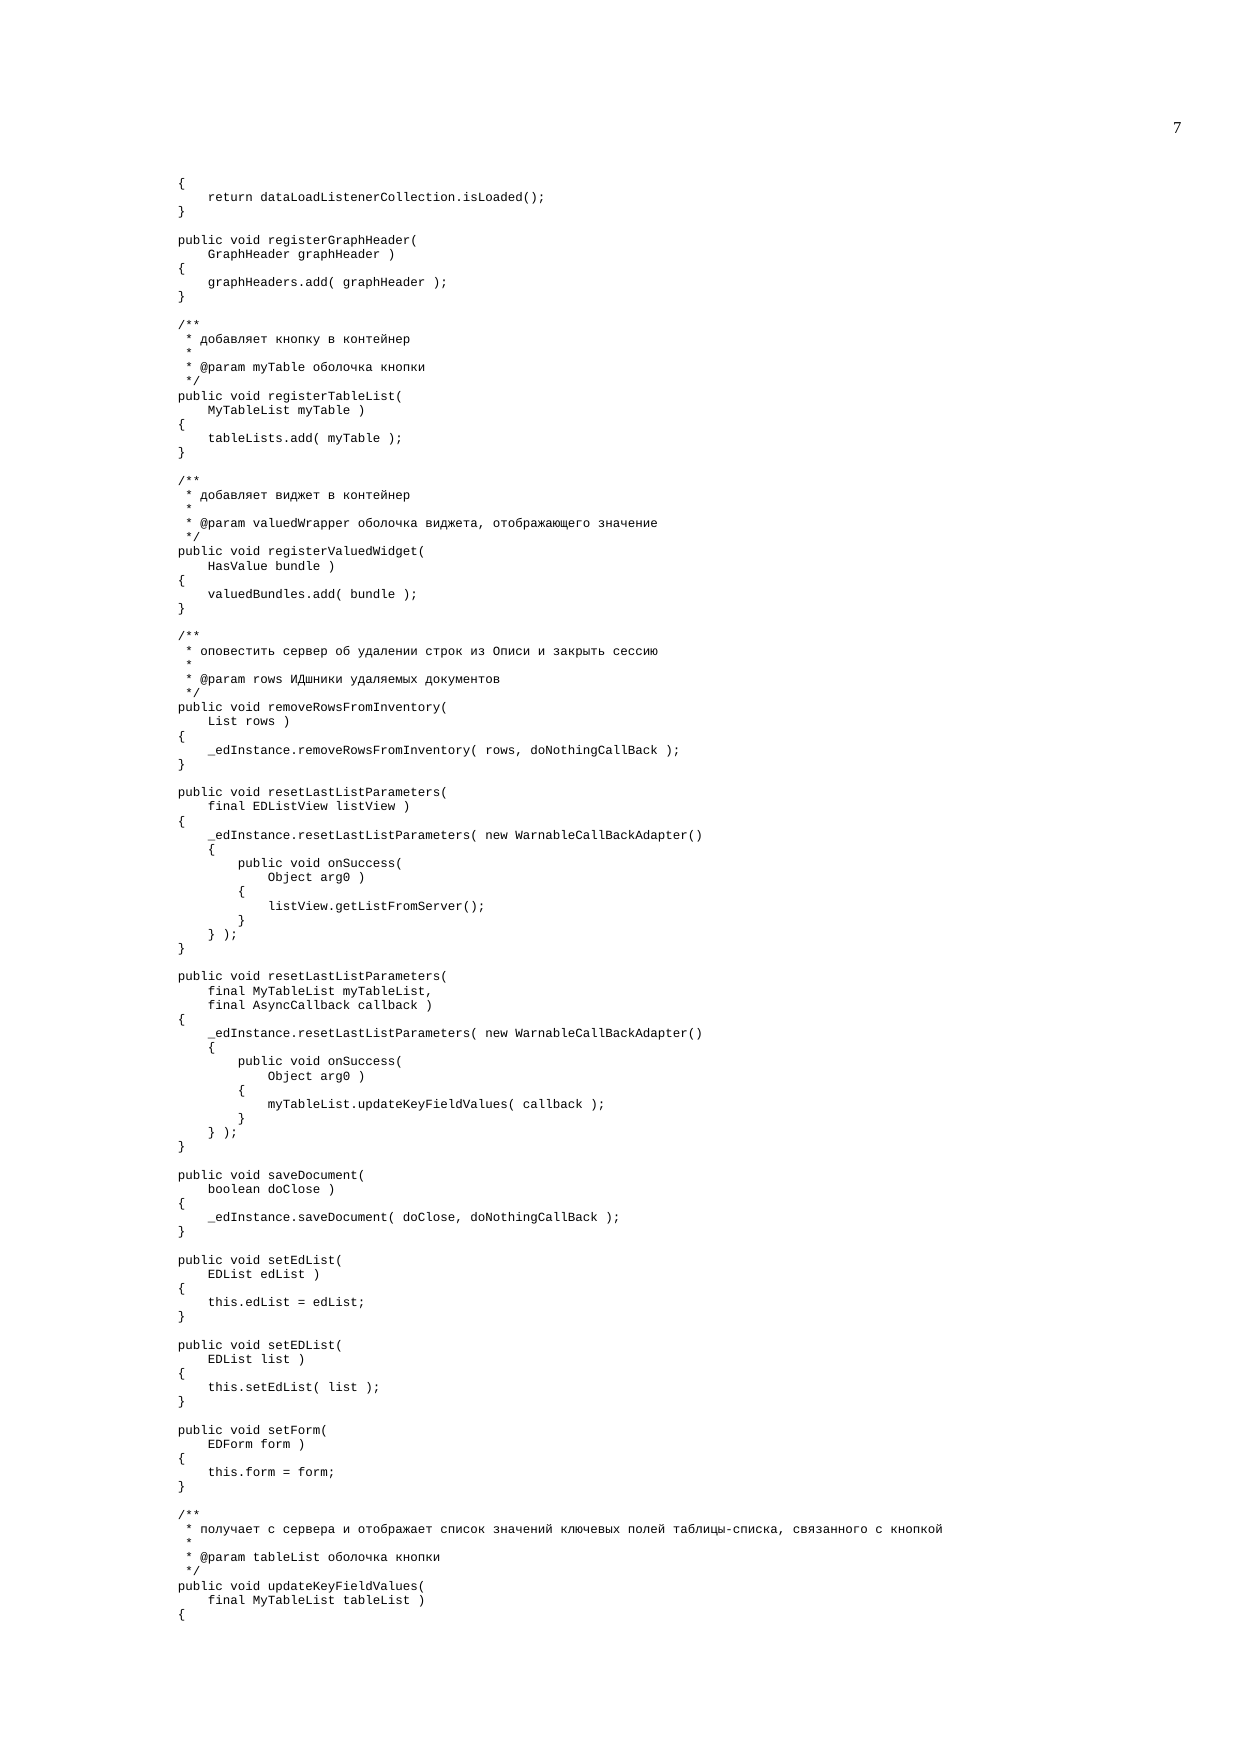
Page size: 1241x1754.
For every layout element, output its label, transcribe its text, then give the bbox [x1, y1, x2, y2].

text { [148, 1282, 1181, 1296]
text final MyTableList tableList ) [148, 1594, 1181, 1608]
text } [148, 446, 1181, 460]
text public void removeRowsFromInventory( [148, 701, 1181, 715]
text */ [148, 687, 1181, 701]
text Object arg0 ) [148, 1069, 1181, 1084]
text } [148, 1480, 1181, 1494]
text { [148, 1367, 1181, 1381]
text EDList edList ) [148, 1268, 1181, 1282]
text { [148, 843, 1181, 857]
text } [148, 914, 1181, 928]
text * @param valuedWrapper оболочка виджета, отображающего значение [148, 517, 1181, 531]
text */ [148, 1565, 1181, 1579]
text } [148, 942, 1181, 956]
text this.form = form; [148, 1466, 1181, 1480]
text { [148, 574, 1181, 588]
text public void setEDList( [148, 1339, 1181, 1353]
text _edInstance.saveDocument( doClose, doNothingCallBack ); [148, 1211, 1181, 1225]
text final AsyncCallback callback ) [148, 999, 1181, 1013]
text EDForm form ) [148, 1438, 1181, 1452]
text * @param tableList оболочка кнопки [148, 1551, 1181, 1565]
text listView.getListFromServer(); [148, 899, 1181, 914]
text * оповестить сервер об удалении строк из Описи и закрыть сессию [148, 644, 1181, 659]
text /** [148, 319, 1181, 333]
text { [148, 177, 1181, 191]
text * @param myTable оболочка кнопки [148, 361, 1181, 375]
text this.edList = edList; [148, 1296, 1181, 1310]
text } [148, 602, 1181, 616]
text EDList list ) [148, 1353, 1181, 1367]
text final MyTableList myTableList, [148, 984, 1181, 999]
text { [148, 1197, 1181, 1211]
text _edInstance.resetLastListParameters( new WarnableCallBackAdapter() [148, 1027, 1181, 1041]
text boolean doClose ) [148, 1183, 1181, 1197]
text } ); [148, 1126, 1181, 1140]
text } [148, 758, 1181, 772]
text * [148, 503, 1181, 517]
text { [148, 1013, 1181, 1027]
text { [148, 1041, 1181, 1055]
text public void onSuccess( [148, 1055, 1181, 1069]
text } [148, 1395, 1181, 1409]
text } [148, 1140, 1181, 1154]
text { [148, 814, 1181, 829]
text { [148, 1608, 1181, 1622]
text { [148, 729, 1181, 744]
text GraphHeader graphHeader ) [148, 248, 1181, 262]
text */ [148, 375, 1181, 389]
text return dataLoadListenerCollection.isLoaded(); [148, 191, 1181, 205]
text * [148, 347, 1181, 361]
text } [148, 1225, 1181, 1239]
text * добавляет виджет в контейнер [148, 489, 1181, 503]
text } [148, 1112, 1181, 1126]
text _edInstance.removeRowsFromInventory( rows, doNothingCallBack ); [148, 744, 1181, 758]
text _edInstance.resetLastListParameters( new WarnableCallBackAdapter() [148, 829, 1181, 843]
text public void resetLastListParameters( [148, 970, 1181, 984]
text public void setForm( [148, 1424, 1181, 1438]
text /** [148, 1509, 1181, 1523]
text } [148, 290, 1181, 304]
text /** [148, 630, 1181, 644]
text */ [148, 531, 1181, 545]
text * [148, 659, 1181, 673]
text final EDListView listView ) [148, 800, 1181, 814]
text valuedBundles.add( bundle ); [148, 588, 1181, 602]
text * @param rows ИДшники удаляемых документов [148, 673, 1181, 687]
text public void onSuccess( [148, 857, 1181, 871]
text graphHeaders.add( graphHeader ); [148, 276, 1181, 290]
text Object arg0 ) [148, 871, 1181, 885]
text List rows ) [148, 715, 1181, 729]
text * получает с сервера и отображает список значений ключевых полей таблицы-списка, связанного с кнопкой [148, 1523, 1181, 1537]
text public void registerTableList( [148, 389, 1181, 404]
text public void registerValuedWidget( [148, 545, 1181, 559]
text { [148, 418, 1181, 432]
text * [148, 1537, 1181, 1551]
text HasValue bundle ) [148, 559, 1181, 574]
text this.setEdList( list ); [148, 1381, 1181, 1395]
text } ); [148, 928, 1181, 942]
text { [148, 1084, 1181, 1098]
text public void updateKeyFieldValues( [148, 1579, 1181, 1594]
text tableLists.add( myTable ); [148, 432, 1181, 446]
text { [148, 262, 1181, 276]
text public void resetLastListParameters( [148, 786, 1181, 800]
text /** [148, 474, 1181, 489]
text } [148, 1310, 1181, 1324]
text } [148, 205, 1181, 219]
text public void registerGraphHeader( [148, 234, 1181, 248]
text myTableList.updateKeyFieldValues( callback ); [148, 1098, 1181, 1112]
text public void setEdList( [148, 1254, 1181, 1268]
text { [148, 1452, 1181, 1466]
text { [148, 885, 1181, 899]
text MyTableList myTable ) [148, 404, 1181, 418]
text * добавляет кнопку в контейнер [148, 333, 1181, 347]
text public void saveDocument( [148, 1169, 1181, 1183]
